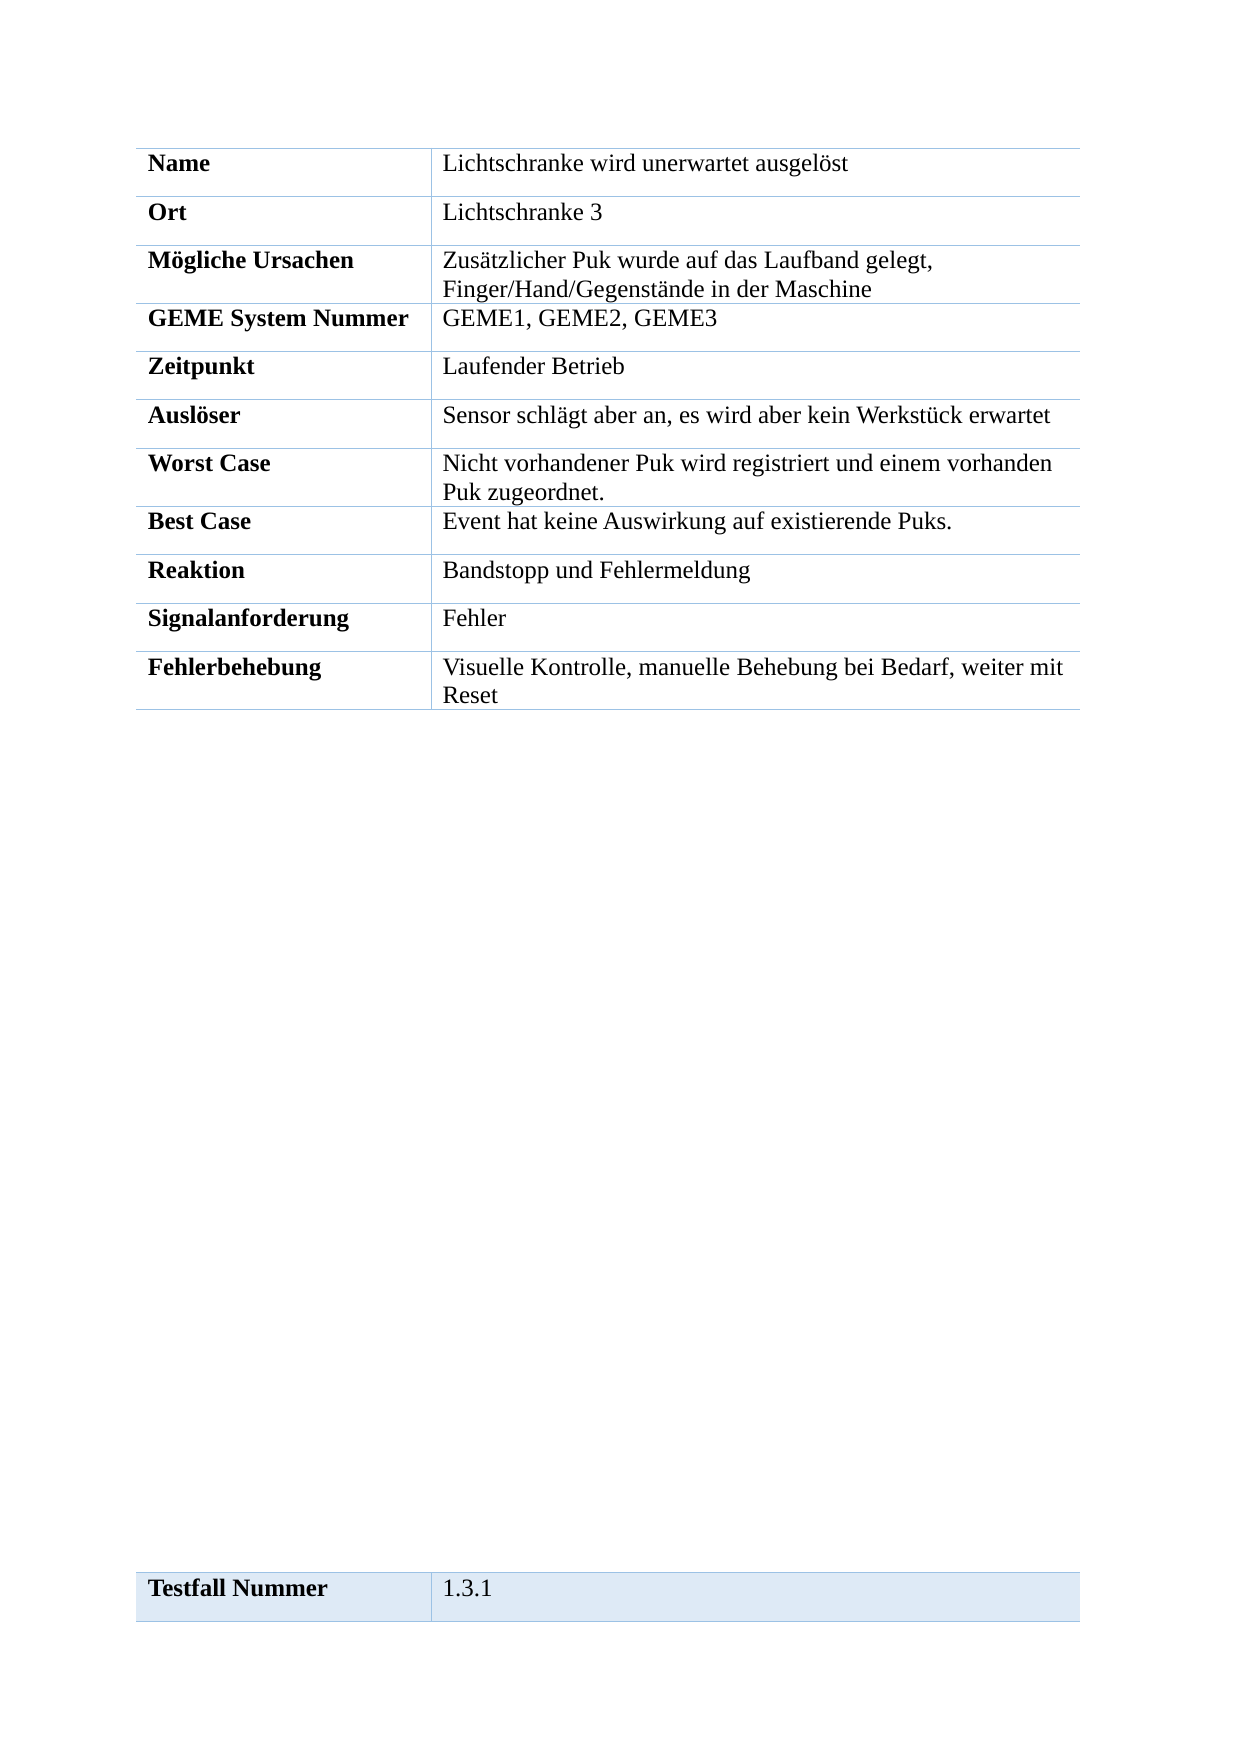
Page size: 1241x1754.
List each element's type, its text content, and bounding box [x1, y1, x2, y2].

table_cell Name [136, 149, 431, 196]
table_cell Fehler [432, 604, 1080, 651]
table_cell Fehlerbehebung [136, 652, 431, 709]
table_cell Sensor schlägt aber an, es wird aber kein Werkstück erwartet [432, 400, 1080, 448]
table_cell Auslöser [136, 400, 431, 448]
table_cell Worst Case [136, 449, 431, 506]
table_cell Bandstopp und Fehlermeldung [432, 555, 1080, 603]
table_cell GEME System Nummer [136, 304, 431, 351]
table_cell Nicht vorhandener Puk wird registriert und einem vorhanden Puk zugeordnet. [432, 449, 1080, 506]
table_cell Signalanforderung [136, 604, 431, 651]
table_cell Lichtschranke wird unerwartet ausgelöst [432, 149, 1080, 196]
table_cell Laufender Betrieb [432, 352, 1080, 399]
table_header Testfall Nummer [136, 1573, 431, 1621]
table_cell Reaktion [136, 555, 431, 603]
table_cell Event hat keine Auswirkung auf existierende Puks. [432, 507, 1080, 554]
table_cell Zusätzlicher Puk wurde auf das Laufband gelegt, Finger/Hand/Gegenstände in der Maschine [432, 246, 1080, 302]
table_header 1.3.1 [432, 1573, 1080, 1621]
table_cell Zeitpunkt [136, 352, 431, 399]
table_cell GEME1, GEME2, GEME3 [432, 304, 1080, 351]
table_cell Ort [136, 197, 431, 244]
table_cell Mögliche Ursachen [136, 246, 431, 302]
table_cell Visuelle Kontrolle, manuelle Behebung bei Bedarf, weiter mit Reset [432, 652, 1080, 709]
table_cell Best Case [136, 507, 431, 554]
table_cell Lichtschranke 3 [432, 197, 1080, 244]
